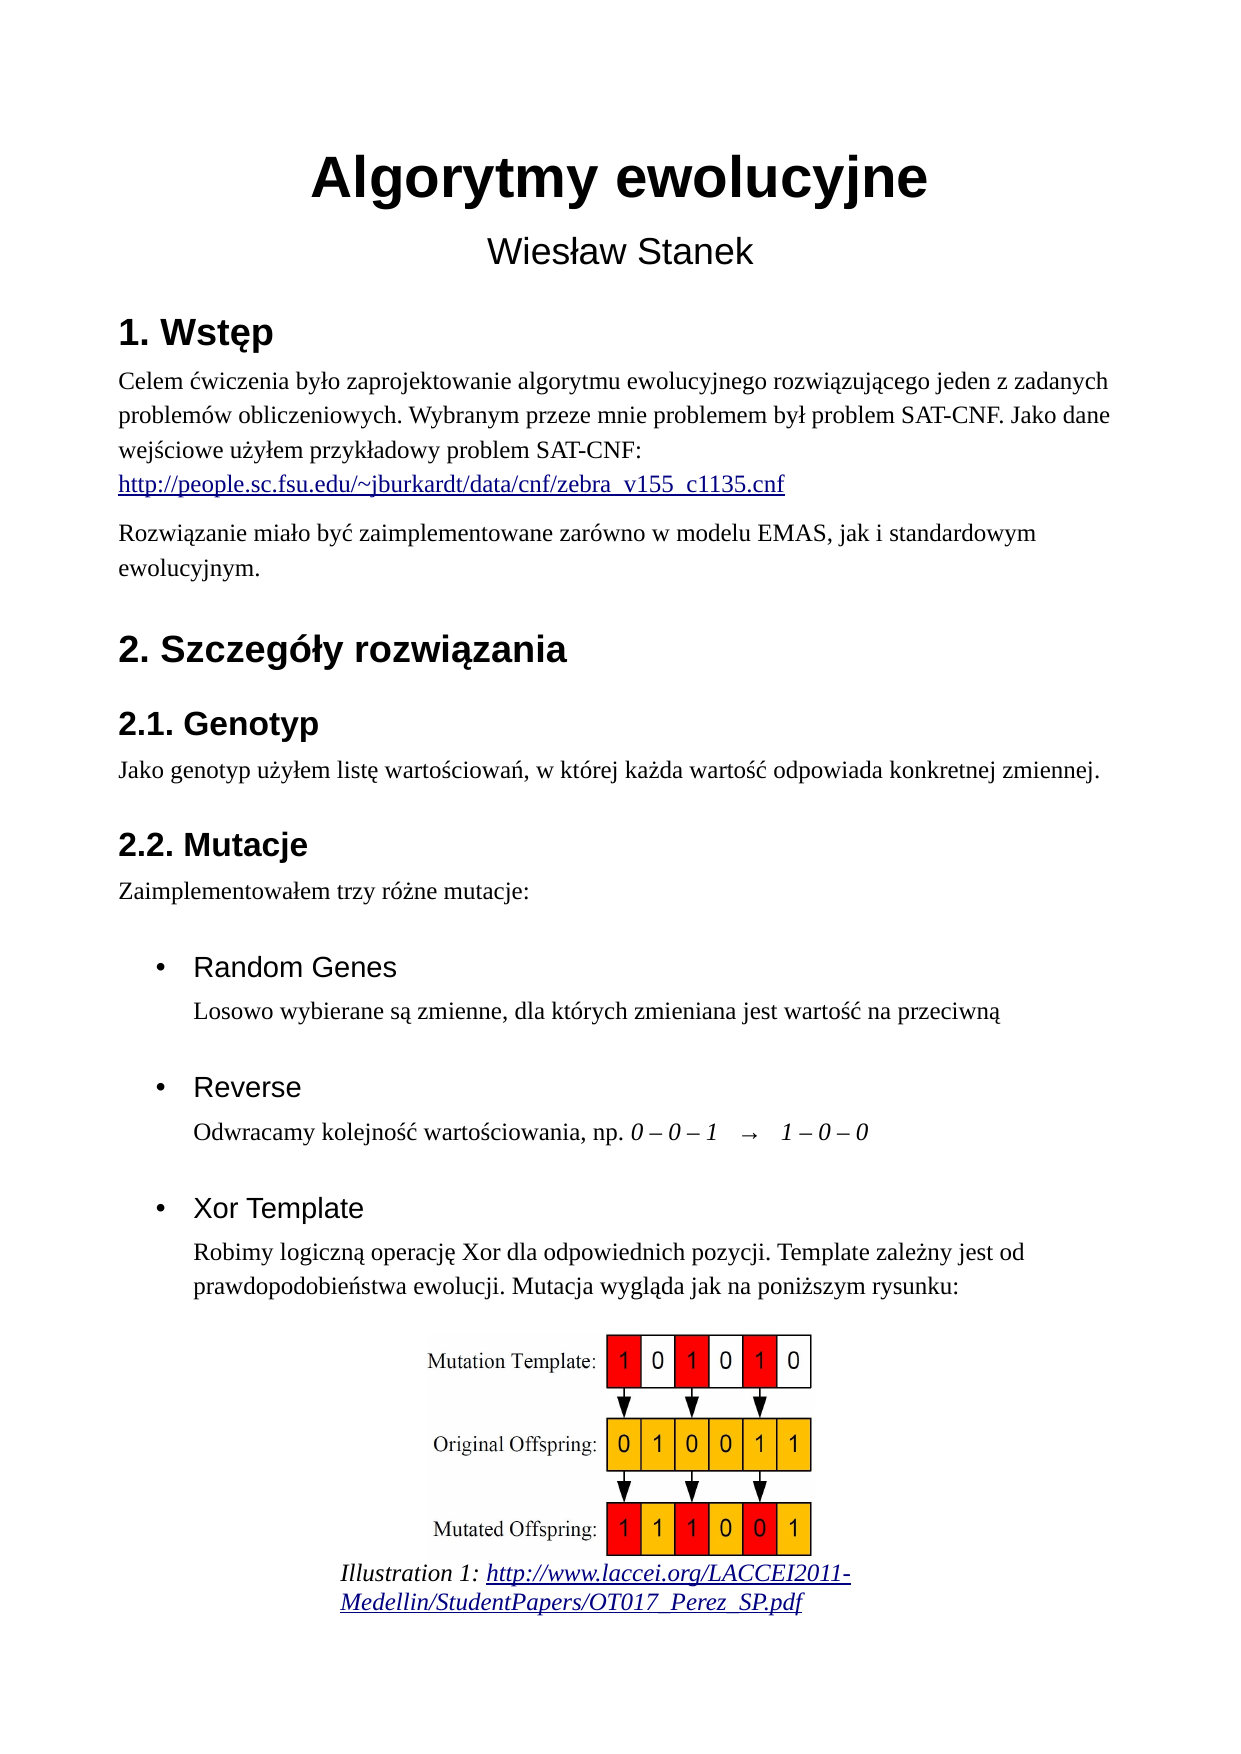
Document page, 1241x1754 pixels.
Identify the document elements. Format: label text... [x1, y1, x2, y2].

subtitle 2.1. Genotyp [118, 704, 1122, 742]
subtitle 1. Wstęp [118, 309, 1122, 353]
list Odwracamy kolejność wartościowania, np. 0 – 0 – 1 → 1 – 0 – 0 [156, 1117, 1122, 1145]
text Zaimplementowałem trzy różne mutacje: [118, 876, 1122, 905]
text Celem ćwiczenia było zaprojektowanie algorytmu ewolucyjnego rozwiązującego jeden z zadanych problemów obliczeniowych. Wybranym przeze mnie problemem był problem SAT-CNF. Jako dane wejściowe użyłem przykładowy problem SAT-CNF: http://people.sc.fsu.edu/~jburkardt/data/cnf/zebra_v155_c1135.cnf [118, 366, 1122, 498]
picture [427, 1332, 814, 1559]
title Algorytmy ewolucyjne [118, 143, 1122, 210]
subtitle Reverse [156, 1070, 1122, 1104]
subtitle 2. Szczegóły rozwiązania [118, 627, 1122, 670]
list Robimy logiczną operację Xor dla odpowiednich pozycji. Template zależny jest od prawdopodobieństwa ewolucji. Mutacja wygląda jak na poniższym rysunku: [156, 1237, 1122, 1300]
subtitle Wiesław Stanek [118, 229, 1122, 272]
text Jako genotyp użyłem listę wartościowań, w której każda wartość odpowiada konkretnej zmiennej. [118, 755, 1122, 784]
subtitle Xor Template [156, 1191, 1122, 1224]
subtitle 2.2. Mutacje [118, 825, 1122, 863]
text Illustration 1: http://www.laccei.org/LACCEI2011-Medellin/StudentPapers/OT017_Perez_SP.pdf [340, 1333, 900, 1616]
text Rozwiązanie miało być zaimplementowane zarówno w modelu EMAS, jak i standardowym ewolucyjnym. [118, 518, 1122, 581]
list Losowo wybierane są zmienne, dla których zmieniana jest wartość na przeciwną [156, 996, 1122, 1025]
subtitle Random Genes [156, 950, 1122, 984]
